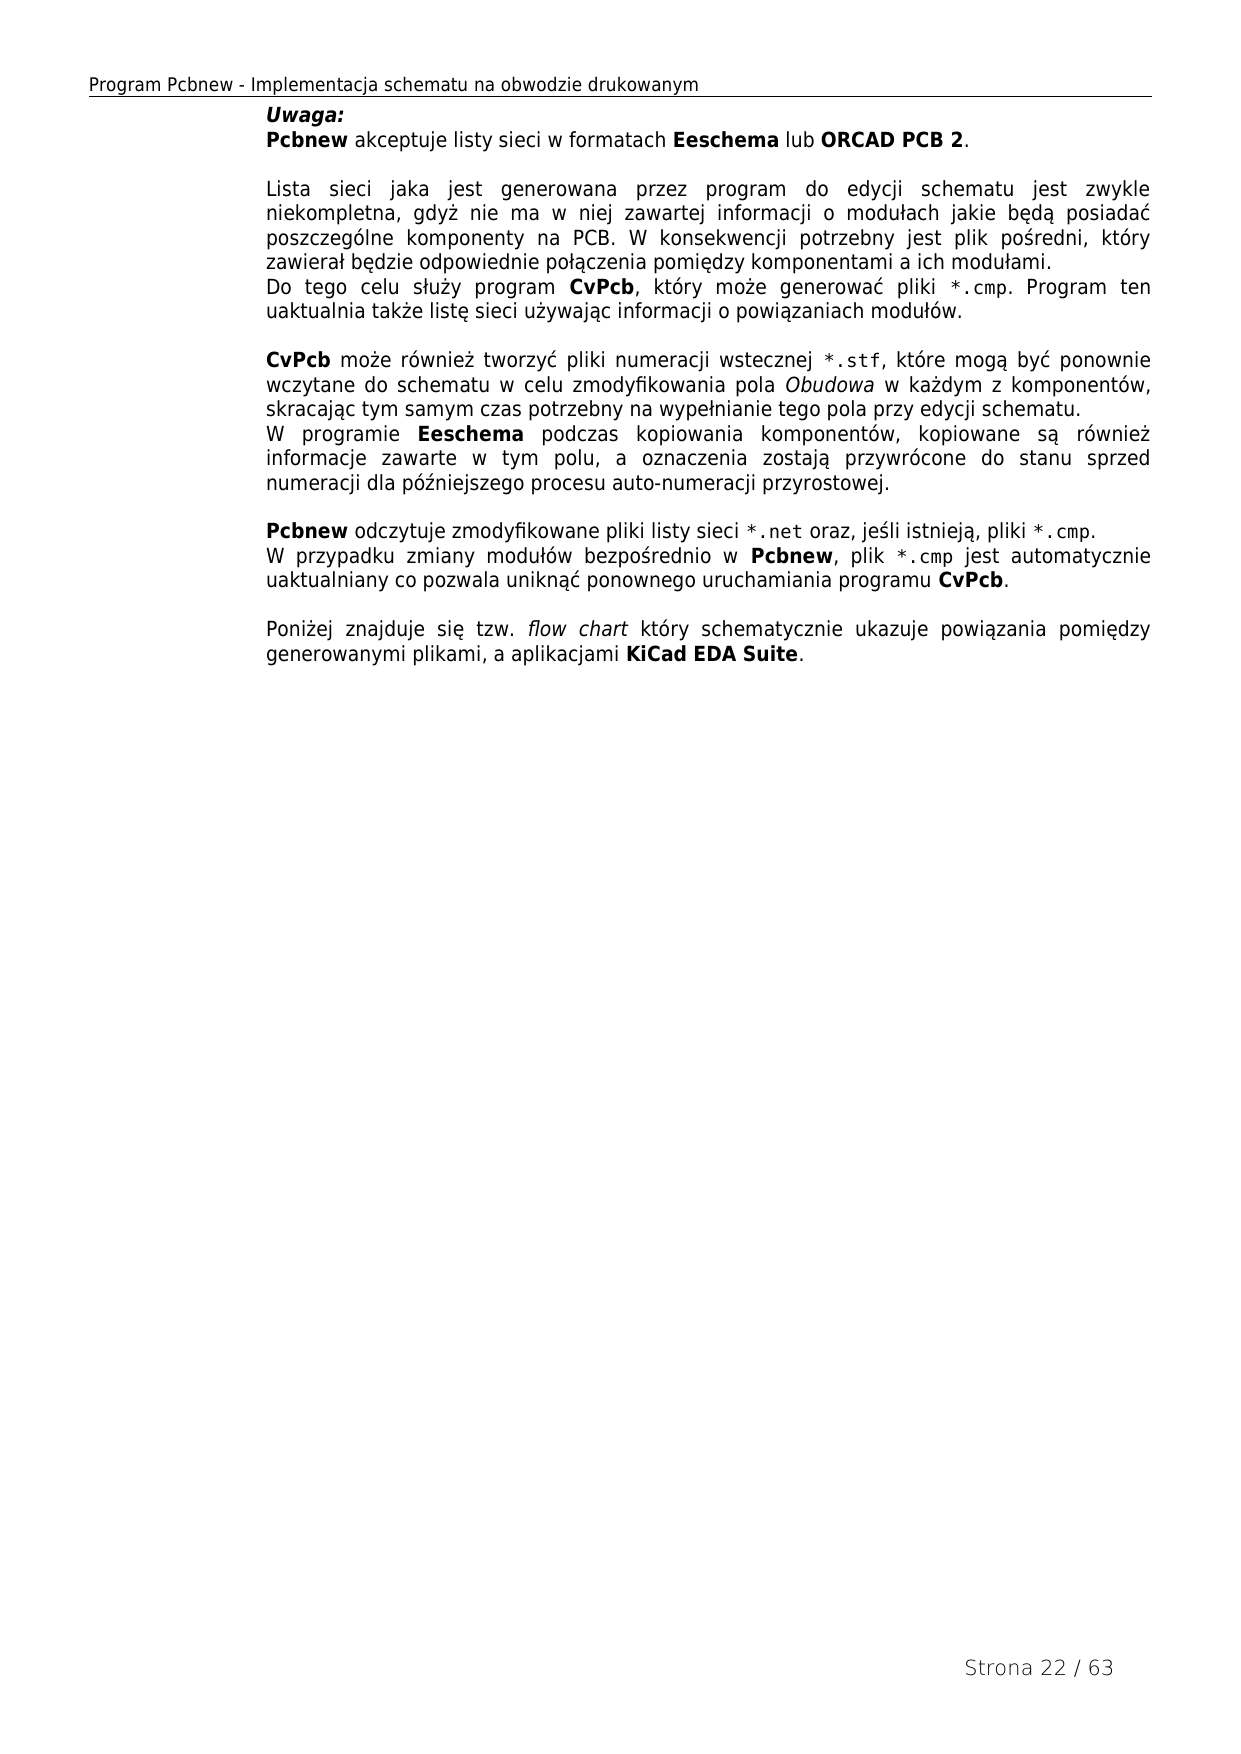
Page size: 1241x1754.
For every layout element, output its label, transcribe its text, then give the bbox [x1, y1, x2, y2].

text Lista sieci jaka jest generowana przez program do edycji schematu jest zwykle niekompletna, gdyż nie ma w niej zawartej informacji o modułach jakie będą posiadać poszczególne komponenty na PCB. W konsekwencji potrzebny jest plik pośredni, który zawierał będzie odpowiednie połączenia pomiędzy komponentami a ich modułami. [266, 177, 1152, 275]
text W przypadku zmiany modułów bezpośrednio w Pcbnew, plik *.cmp jest automatycznie uaktualniany co pozwala uniknąć ponownego uruchamiania programu CvPcb. [266, 544, 1152, 593]
text Uwaga: [266, 103, 1152, 128]
text Do tego celu służy program CvPcb, który może generować pliki *.cmp. Program ten uaktualnia także listę sieci używając informacji o powiązaniach modułów. [266, 275, 1152, 324]
text Pcbnew akceptuje listy sieci w formatach Eeschema lub ORCAD PCB 2. [266, 128, 1152, 152]
text Pcbnew odczytuje zmodyfikowane pliki listy sieci *.net oraz, jeśli istnieją, pliki *.cmp. [266, 519, 1152, 544]
text CvPcb może również tworzyć pliki numeracji wstecznej *.stf, które mogą być ponownie wczytane do schematu w celu zmodyfikowania pola Obudowa w każdym z komponentów, skracając tym samym czas potrzebny na wypełnianie tego pola przy edycji schematu. [266, 348, 1152, 422]
text Poniżej znajduje się tzw. flow chart który schematycznie ukazuje powiązania pomiędzy generowanymi plikami, a aplikacjami KiCad EDA Suite. [266, 617, 1152, 666]
text W programie Eeschema podczas kopiowania komponentów, kopiowane są również informacje zawarte w tym polu, a oznaczenia zostają przywrócone do stanu sprzed numeracji dla późniejszego procesu auto-numeracji przyrostowej. [266, 422, 1152, 495]
